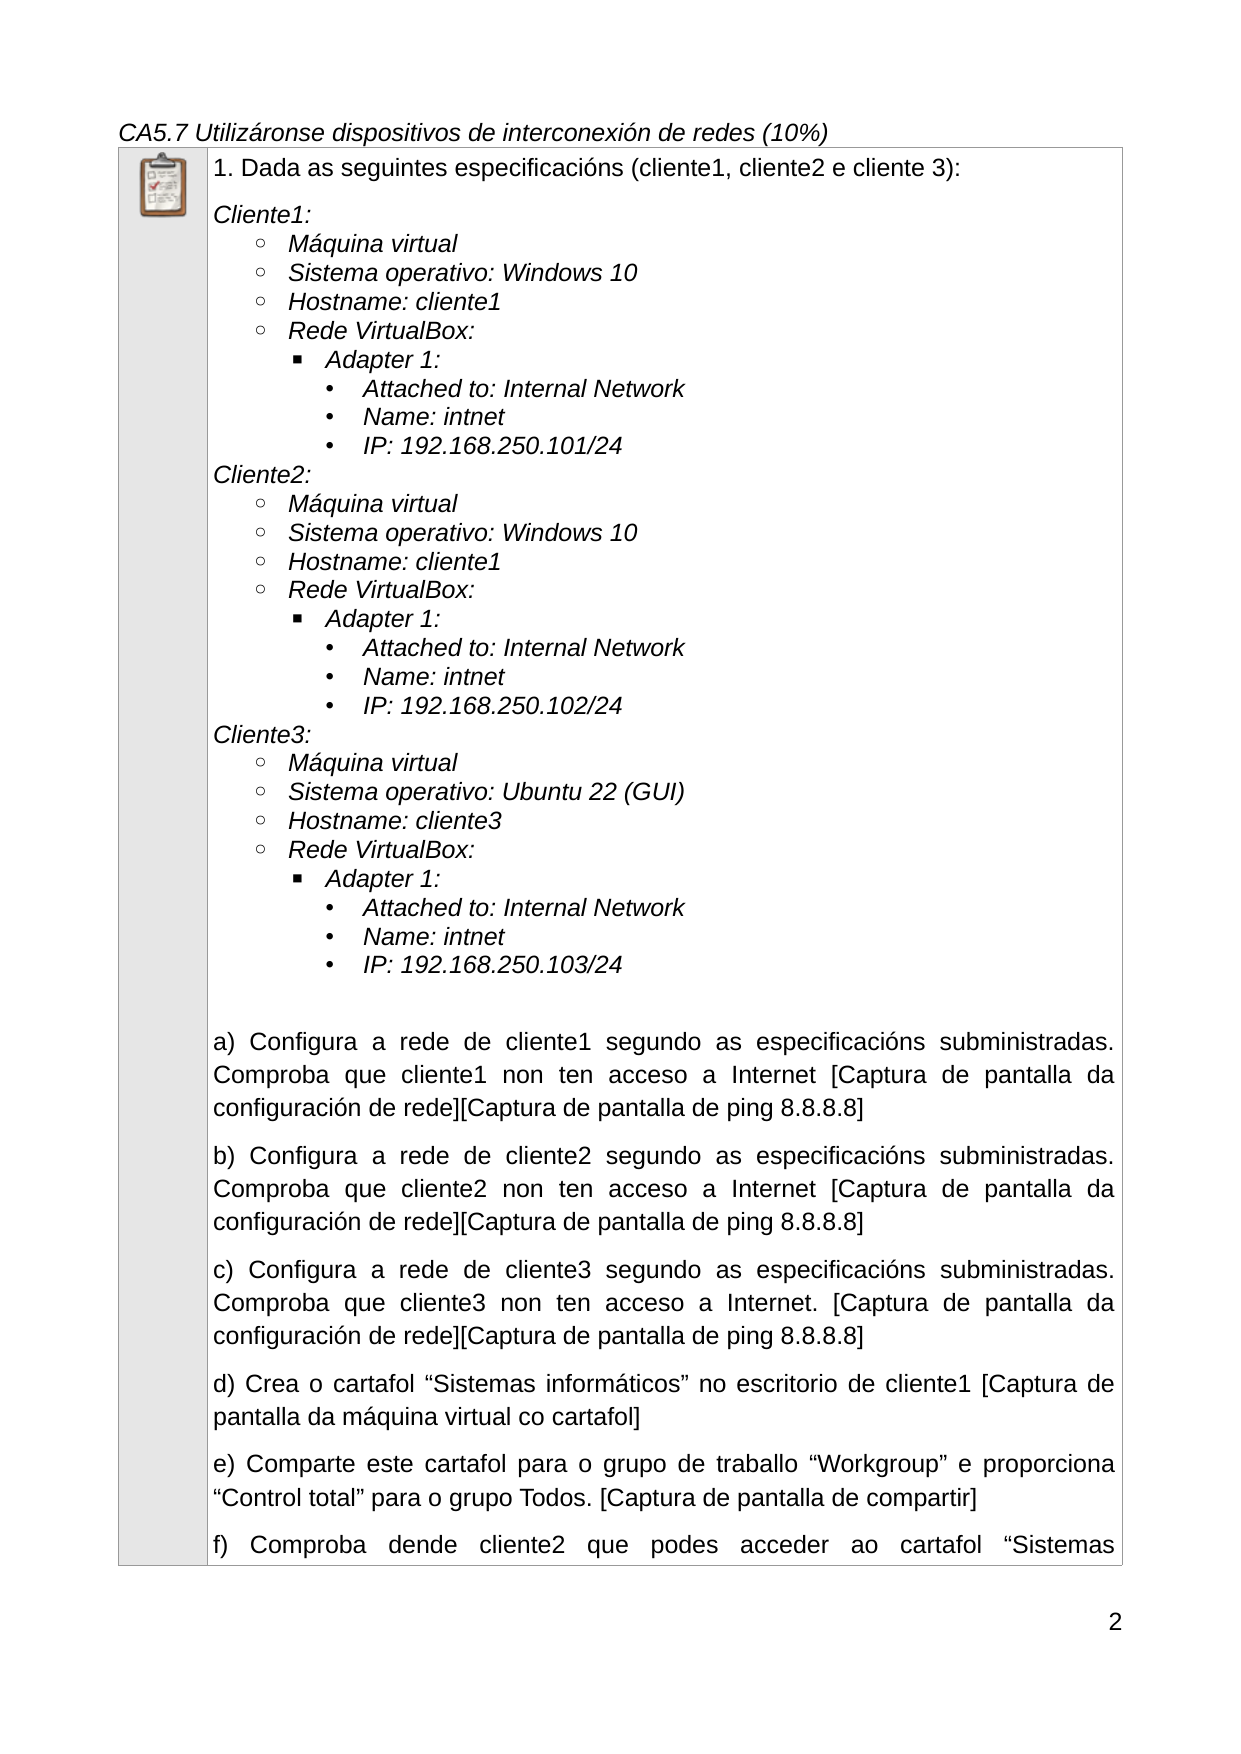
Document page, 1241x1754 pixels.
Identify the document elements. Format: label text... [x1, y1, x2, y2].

picture [130, 152, 195, 218]
table_header 1. Dada as seguintes especificacións (cliente1, cliente2 e cliente 3): Cliente1: Máquina virtual Sistema operativo: Windows 10 Hostname: cliente1 Rede VirtualBox: Adapter 1: Attached to: Internal Network Name: intnet IP: 192.168.250.101/24 Cliente2: Máquina virtual Sistema operativo: Windows 10 Hostname: cliente1 Rede VirtualBox: Adapter 1: Attached to: Internal Network Name: intnet IP: 192.168.250.102/24 Cliente3: Máquina virtual Sistema operativo: Ubuntu 22 (GUI) Hostname: cliente3 Rede VirtualBox: Adapter 1: Attached to: Internal Network Name: intnet IP: 192.168.250.103/24 a) Configura a rede de cliente1 segundo as especificacións subministradas. Comproba que cliente1 non ten acceso a Internet [Captura de pantalla da configuración de rede][Captura de pantalla de ping 8.8.8.8] b) Configura a rede de cliente2 segundo as especificacións subministradas. Comproba que cliente2 non ten acceso a Internet [Captura de pantalla da configuración de rede][Captura de pantalla de ping 8.8.8.8] c) Configura a rede de cliente3 segundo as especificacións subministradas. Comproba que cliente3 non ten acceso a Internet. [Captura de pantalla da configuración de rede][Captura de pantalla de ping 8.8.8.8] d) Crea o cartafol “Sistemas informáticos” no escritorio de cliente1 [Captura de pantalla da máquina virtual co cartafol] e) Comparte este cartafol para o grupo de traballo “Workgroup” e proporciona “Control total” para o grupo Todos. [Captura de pantalla de compartir] f) Comproba dende cliente2 que podes acceder ao cartafol “Sistemas [208, 148, 1122, 1565]
text CA5.7 Utilizáronse dispositivos de interconexión de redes (10%) [118, 118, 1122, 147]
table_header [119, 148, 207, 1565]
